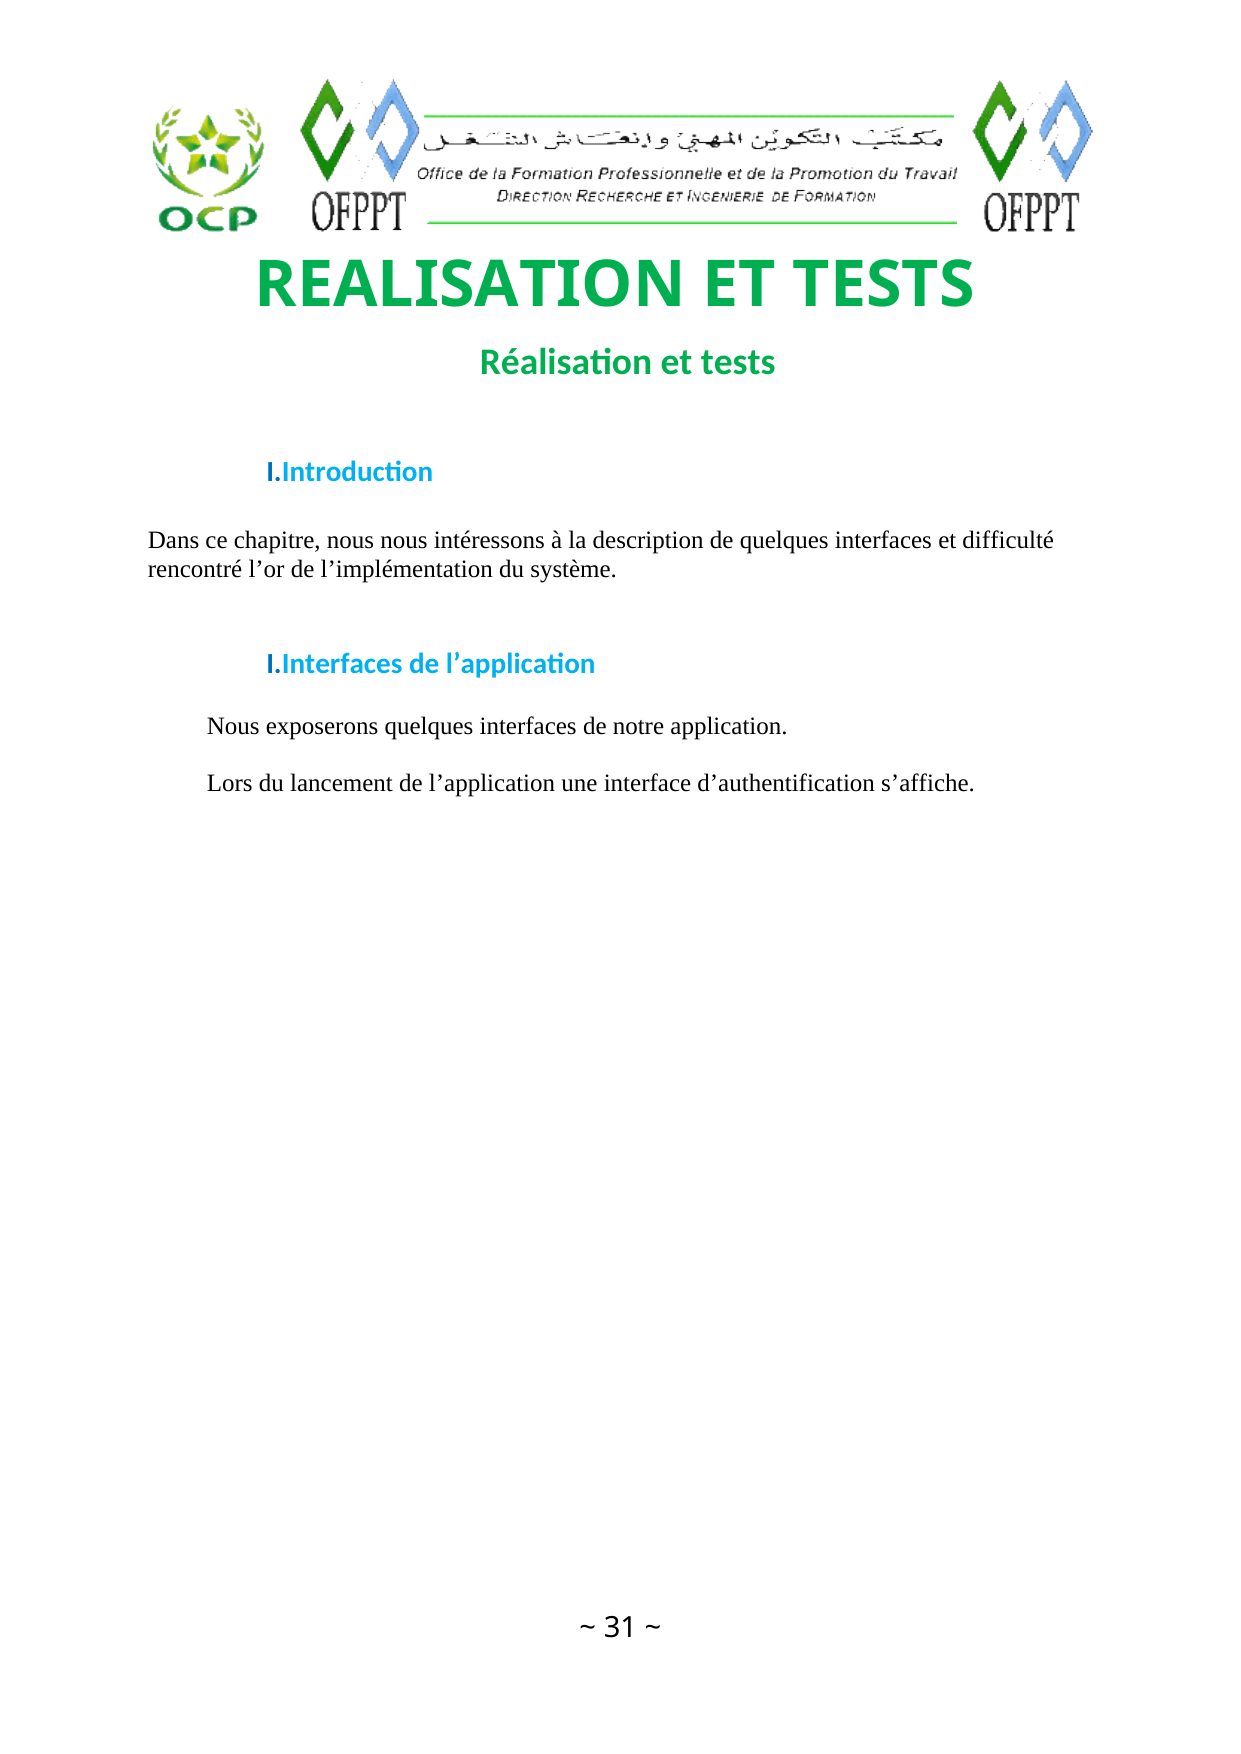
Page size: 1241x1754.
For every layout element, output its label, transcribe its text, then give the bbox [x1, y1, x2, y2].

text REALISATION ET TESTS [148, 237, 1048, 325]
text Lors du lancement de l’application une interface d’authentification s’affiche. [207, 768, 1048, 797]
text Dans ce chapitre, nous nous intéressons à la description de quelques interfaces et difficulté rencontré l’or de l’implémentation du système. [148, 525, 1093, 582]
list Introduction [244, 453, 1048, 489]
list Interfaces de l’application [244, 645, 1048, 681]
text Réalisation et tests [207, 338, 1048, 384]
text Nous exposerons quelques interfaces de notre application. [207, 711, 1048, 740]
